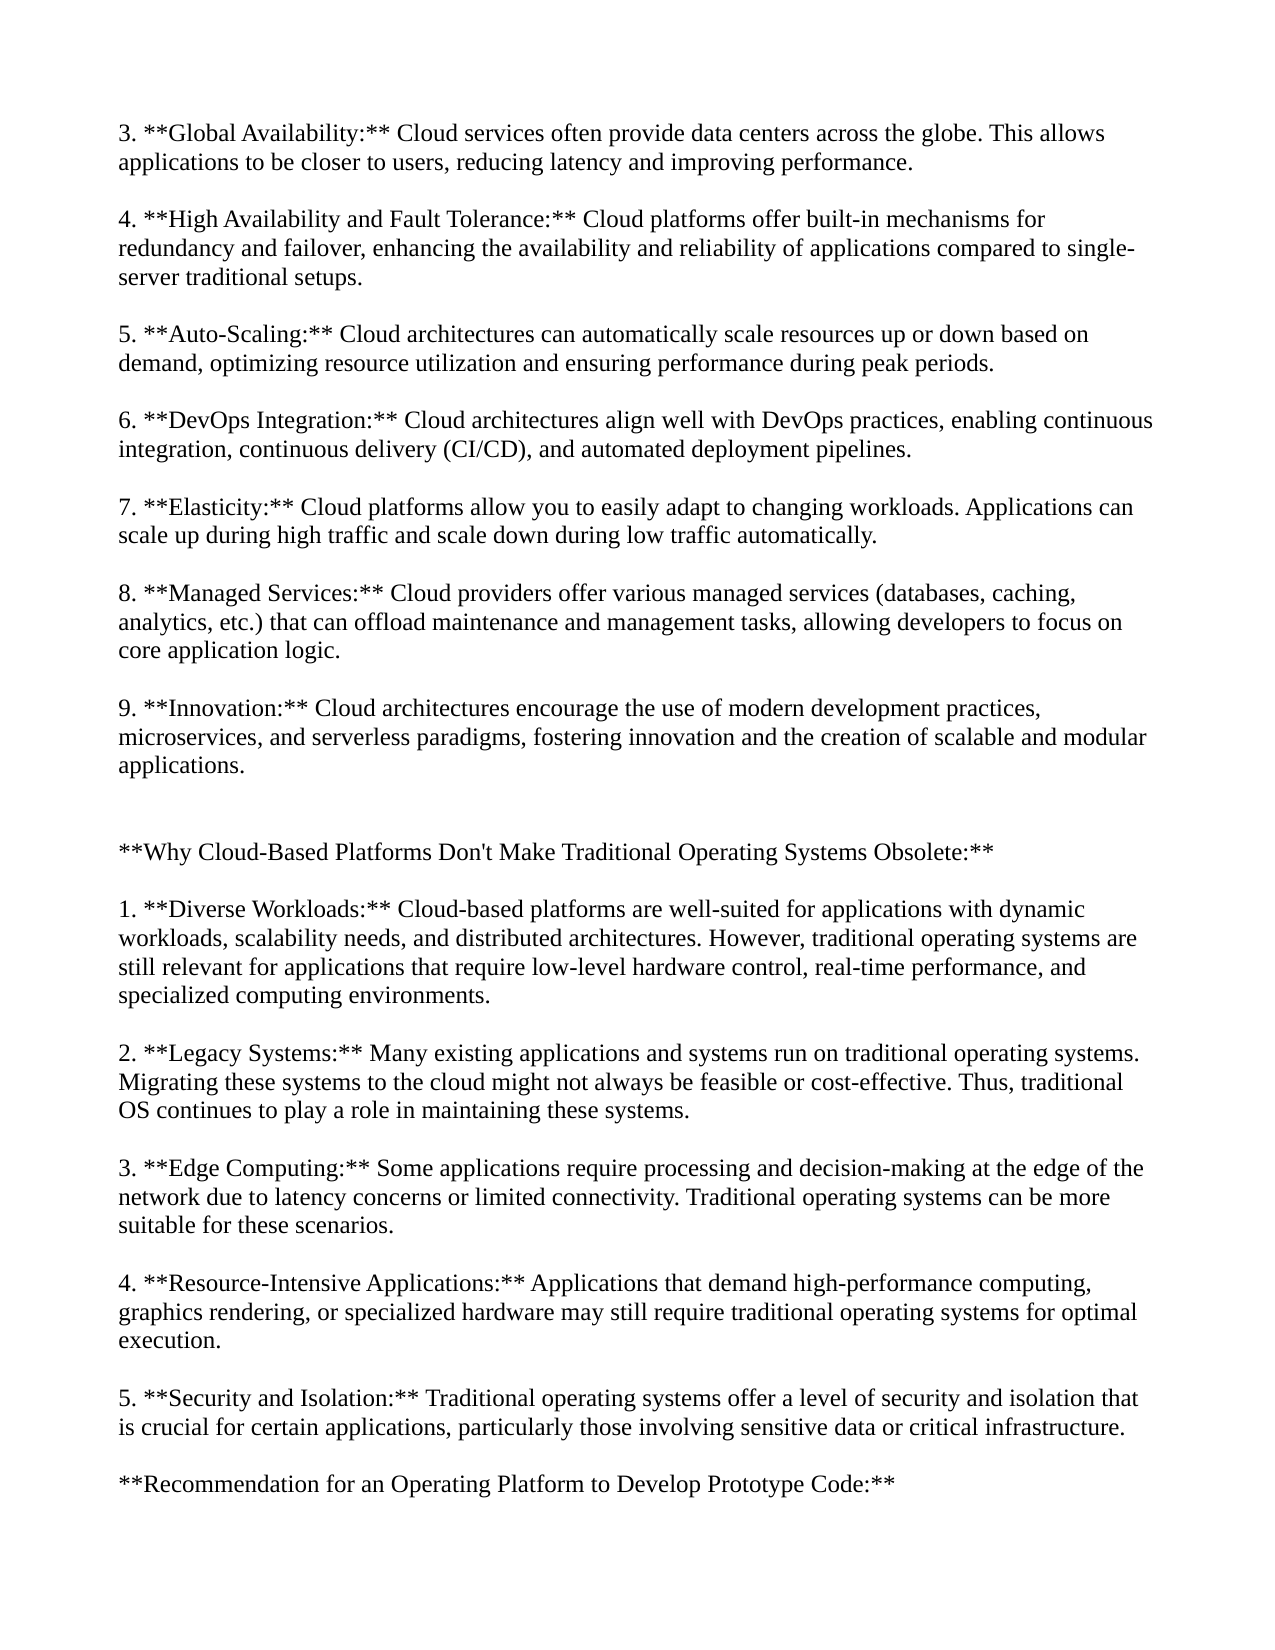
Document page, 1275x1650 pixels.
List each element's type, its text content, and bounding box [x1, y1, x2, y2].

text 2. **Legacy Systems:** Many existing applications and systems run on traditional operating systems. Migrating these systems to the cloud might not always be feasible or cost-effective. Thus, traditional OS continues to play a role in maintaining these systems. [118, 1038, 1157, 1124]
text **Why Cloud-Based Platforms Don't Make Traditional Operating Systems Obsolete:** [118, 837, 1157, 866]
text 8. **Managed Services:** Cloud providers offer various managed services (databases, caching, analytics, etc.) that can offload maintenance and management tasks, allowing developers to focus on core application logic. [118, 578, 1157, 664]
text 6. **DevOps Integration:** Cloud architectures align well with DevOps practices, enabling continuous integration, continuous delivery (CI/CD), and automated deployment pipelines. [118, 406, 1157, 463]
text 4. **High Availability and Fault Tolerance:** Cloud platforms offer built-in mechanisms for redundancy and failover, enhancing the availability and reliability of applications compared to single-server traditional setups. [118, 204, 1157, 291]
text 3. **Edge Computing:** Some applications require processing and decision-making at the edge of the network due to latency concerns or limited connectivity. Traditional operating systems can be more suitable for these scenarios. [118, 1153, 1157, 1239]
text 7. **Elasticity:** Cloud platforms allow you to easily adapt to changing workloads. Applications can scale up during high traffic and scale down during low traffic automatically. [118, 492, 1157, 549]
text 1. **Diverse Workloads:** Cloud-based platforms are well-suited for applications with dynamic workloads, scalability needs, and distributed architectures. However, traditional operating systems are still relevant for applications that require low-level hardware control, real-time performance, and specialized computing environments. [118, 894, 1157, 1009]
text 3. **Global Availability:** Cloud services often provide data centers across the globe. This allows applications to be closer to users, reducing latency and improving performance. [118, 118, 1157, 176]
text 4. **Resource-Intensive Applications:** Applications that demand high-performance computing, graphics rendering, or specialized hardware may still require traditional operating systems for optimal execution. [118, 1268, 1157, 1354]
text 5. **Auto-Scaling:** Cloud architectures can automatically scale resources up or down based on demand, optimizing resource utilization and ensuring performance during peak periods. [118, 319, 1157, 377]
text **Recommendation for an Operating Platform to Develop Prototype Code:** [118, 1469, 1157, 1498]
text 5. **Security and Isolation:** Traditional operating systems offer a level of security and isolation that is crucial for certain applications, particularly those involving sensitive data or critical infrastructure. [118, 1383, 1157, 1441]
text 9. **Innovation:** Cloud architectures encourage the use of modern development practices, microservices, and serverless paradigms, fostering innovation and the creation of scalable and modular applications. [118, 693, 1157, 779]
